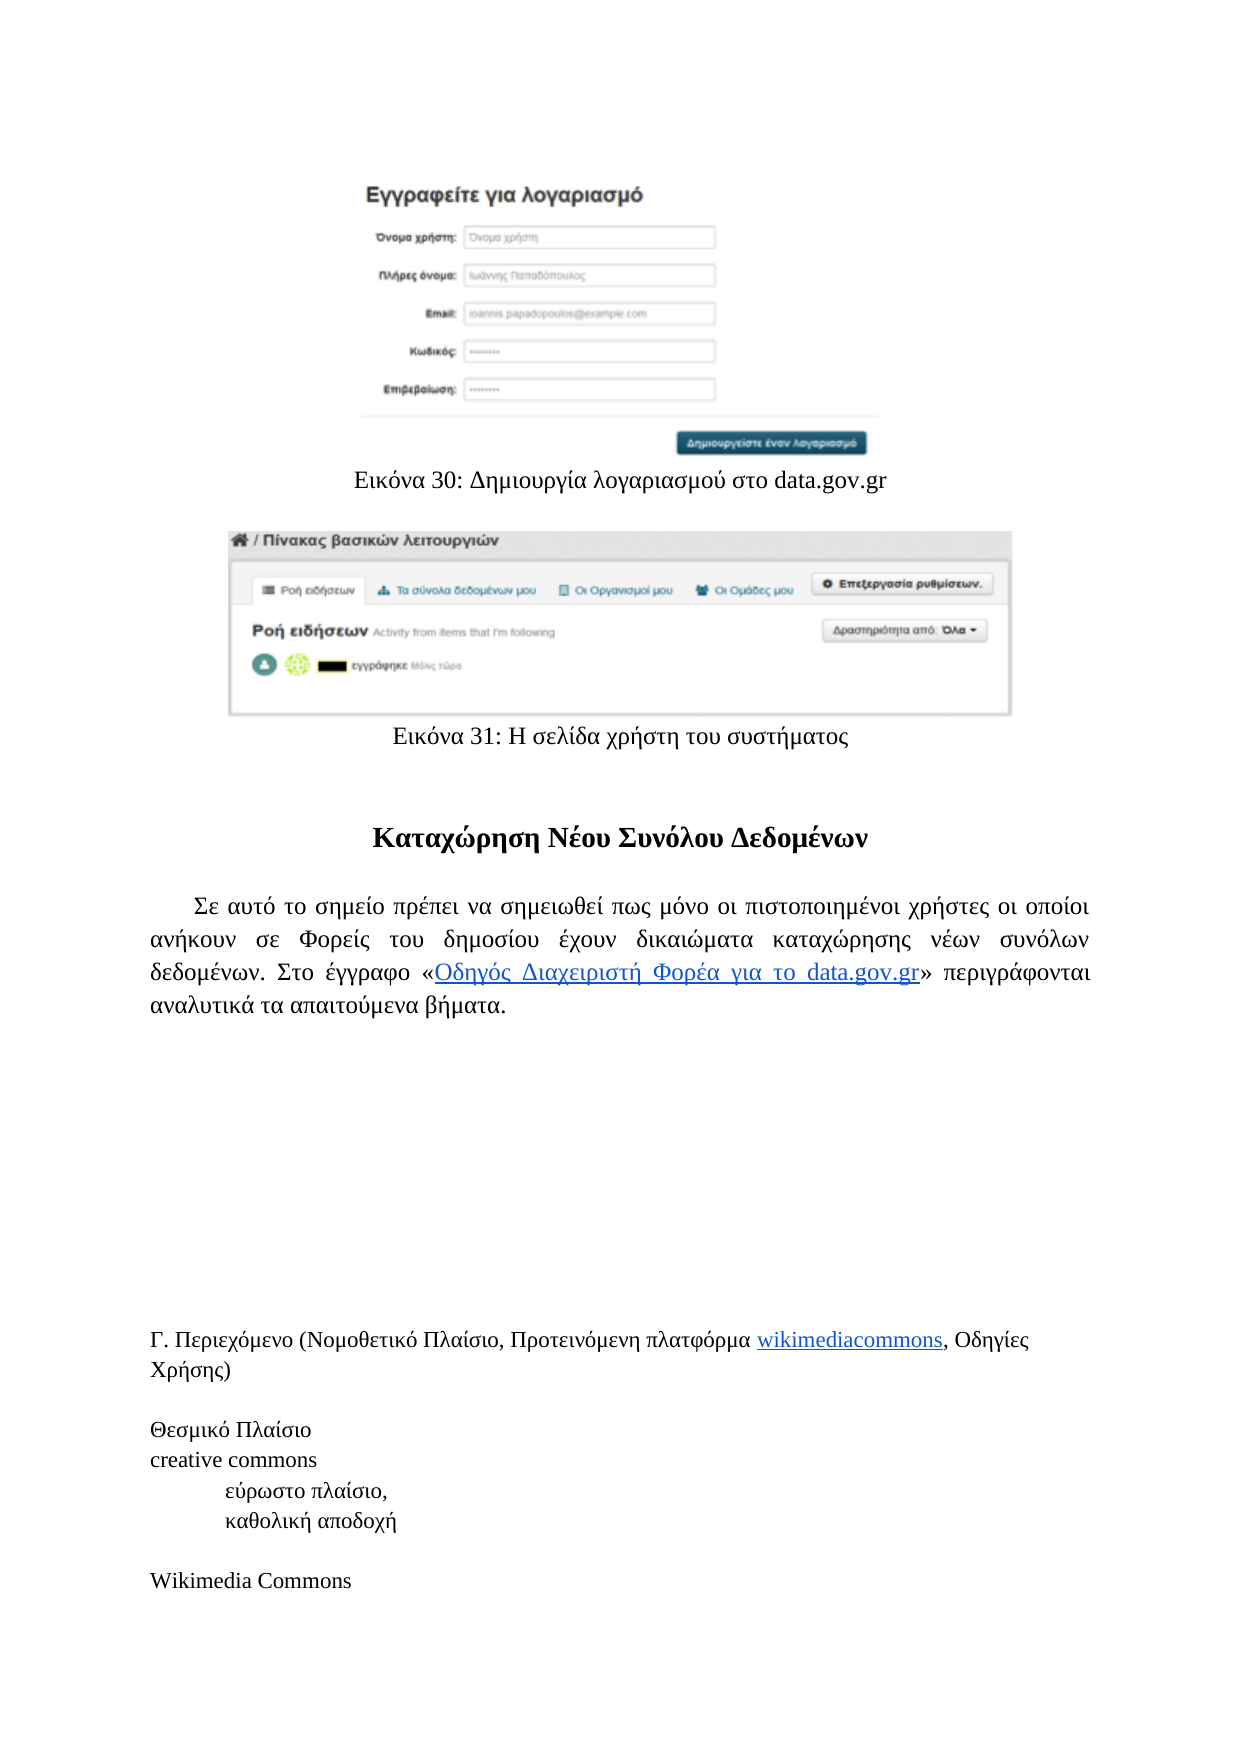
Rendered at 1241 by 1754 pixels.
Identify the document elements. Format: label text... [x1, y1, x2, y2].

text καθολική αποδοχή [150, 1507, 1091, 1533]
text Θεσμικό Πλαίσιο [150, 1416, 1091, 1443]
text Εικόνα 31: Η σελίδα χρήστη του συστήματος [150, 721, 1091, 749]
text εύρωστο πλαίσιο, [150, 1477, 1091, 1503]
text Εικόνα 30: Δημιουργία λογαριασμού στο data.gov.gr [150, 465, 1091, 494]
text Σε αυτό το σημείο πρέπει να σημειωθεί πως μόνο οι πιστοποιημένοι χρήστες οι οποίοι ανήκουν σε Φορείς του δημοσίου έχουν δικαιώματα καταχώρησης νέων συνόλων δεδομένων. Στο έγγραφο «Οδηγός Διαχειριστή Φορέα για το data.gov.gr» περιγράφονται αναλυτικά τα απαιτούμενα βήματα. [150, 891, 1091, 1019]
text Wikimedia Commons [150, 1567, 1091, 1594]
text Γ. Περιεχόμενο (Νομοθετικό Πλαίσιο, Προτεινόμενη πλατφόρμα wikimediacommons, Οδηγίες Χρήσης) [150, 1326, 1091, 1382]
text creative commons [150, 1446, 1091, 1473]
text Καταχώρηση Νέου Συνόλου Δεδομένων [150, 820, 1091, 853]
